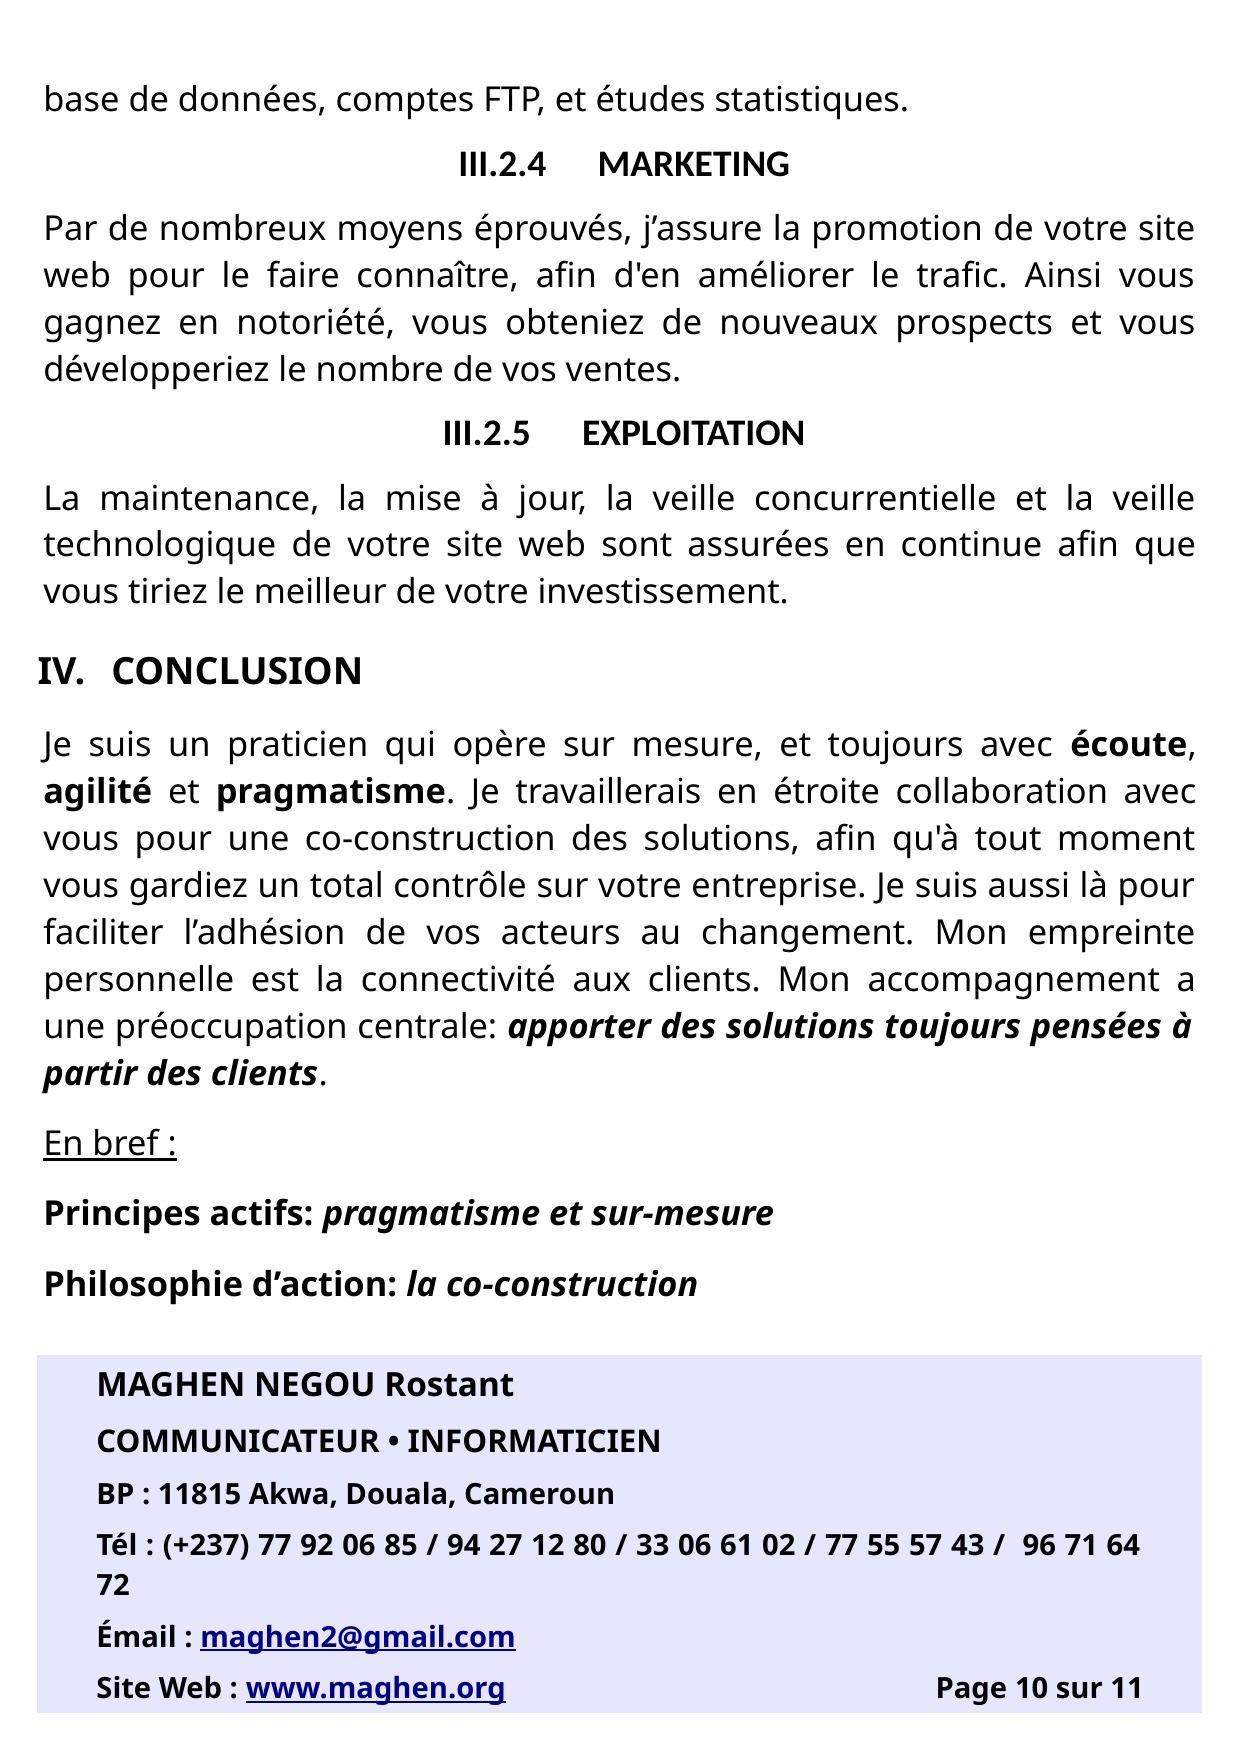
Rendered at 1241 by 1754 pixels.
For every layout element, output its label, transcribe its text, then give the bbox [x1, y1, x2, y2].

subtitle MARKETING [37, 139, 1202, 185]
text Philosophie d’action: la co-construction [43, 1259, 1196, 1306]
text Je suis un praticien qui opère sur mesure, et toujours avec écoute, agilité et pragmatisme. Je travaillerais en étroite collaboration avec vous pour une co-construction des solutions, afin qu'à tout moment vous gardiez un total contrôle sur votre entreprise. Je suis aussi là pour faciliter l’adhésion de vos acteurs au changement. Mon empreinte personnelle est la connectivité aux clients. Mon accompagnement a une préoccupation centrale: apporter des solutions toujours pensées à partir des clients. [43, 720, 1196, 1095]
text La maintenance, la mise à jour, la veille concurrentielle et la veille technologique de votre site web sont assurées en continue afin que vous tiriez le meilleur de votre investissement. [43, 473, 1196, 614]
subtitle EXPLOITATION [37, 409, 1202, 455]
subtitle CONCLUSION [37, 645, 1202, 696]
text Principes actifs: pragmatisme et sur-mesure [43, 1189, 1196, 1236]
text base de données, comptes FTP, et études statistiques. [43, 75, 1196, 122]
text Par de nombreux moyens éprouvés, j’assure la promotion de votre site web pour le faire connaître, afin d'en améliorer le trafic. Ainsi vous gagnez en notoriété, vous obteniez de nouveaux prospects et vous développeriez le nombre de vos ventes. [43, 204, 1196, 391]
text En bref : [43, 1118, 1196, 1165]
